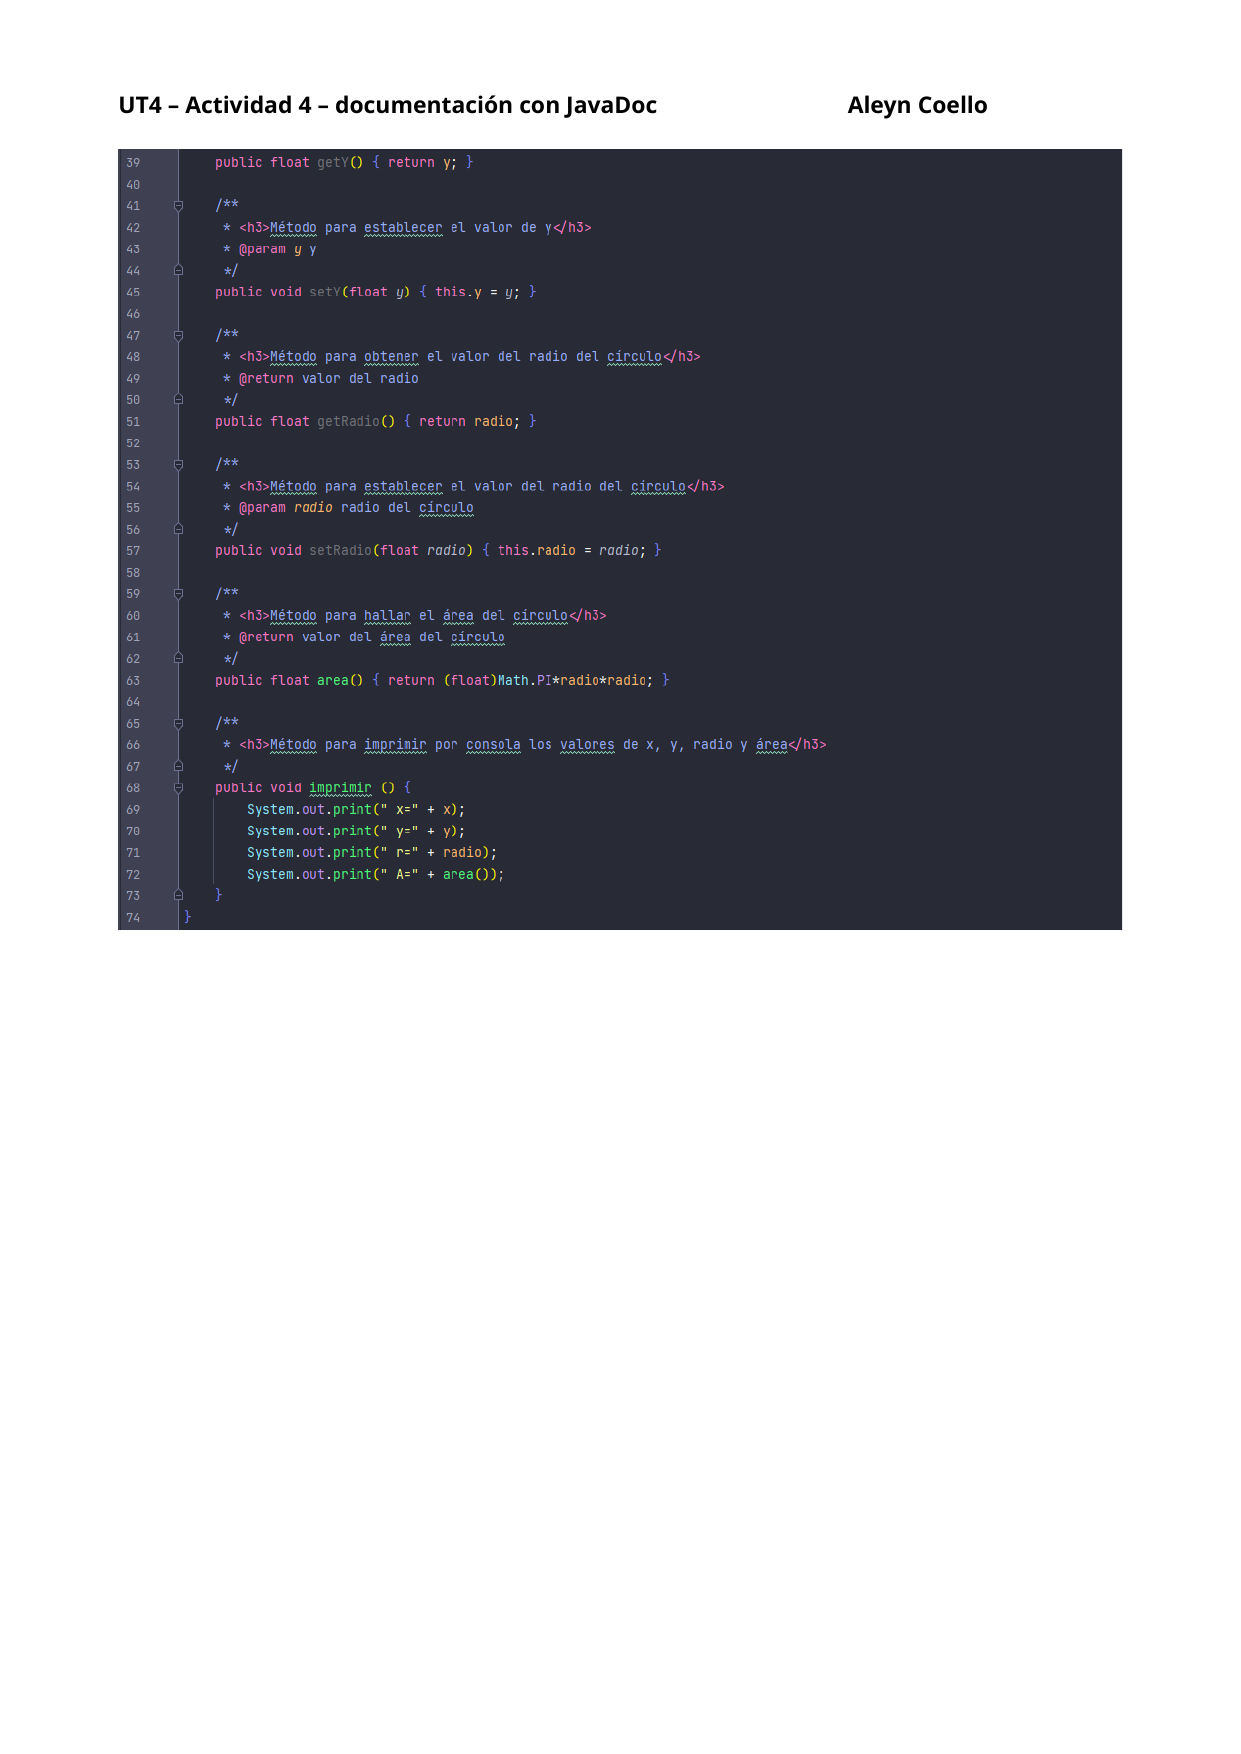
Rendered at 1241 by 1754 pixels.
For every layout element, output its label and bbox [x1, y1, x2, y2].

picture [118, 149, 1123, 930]
